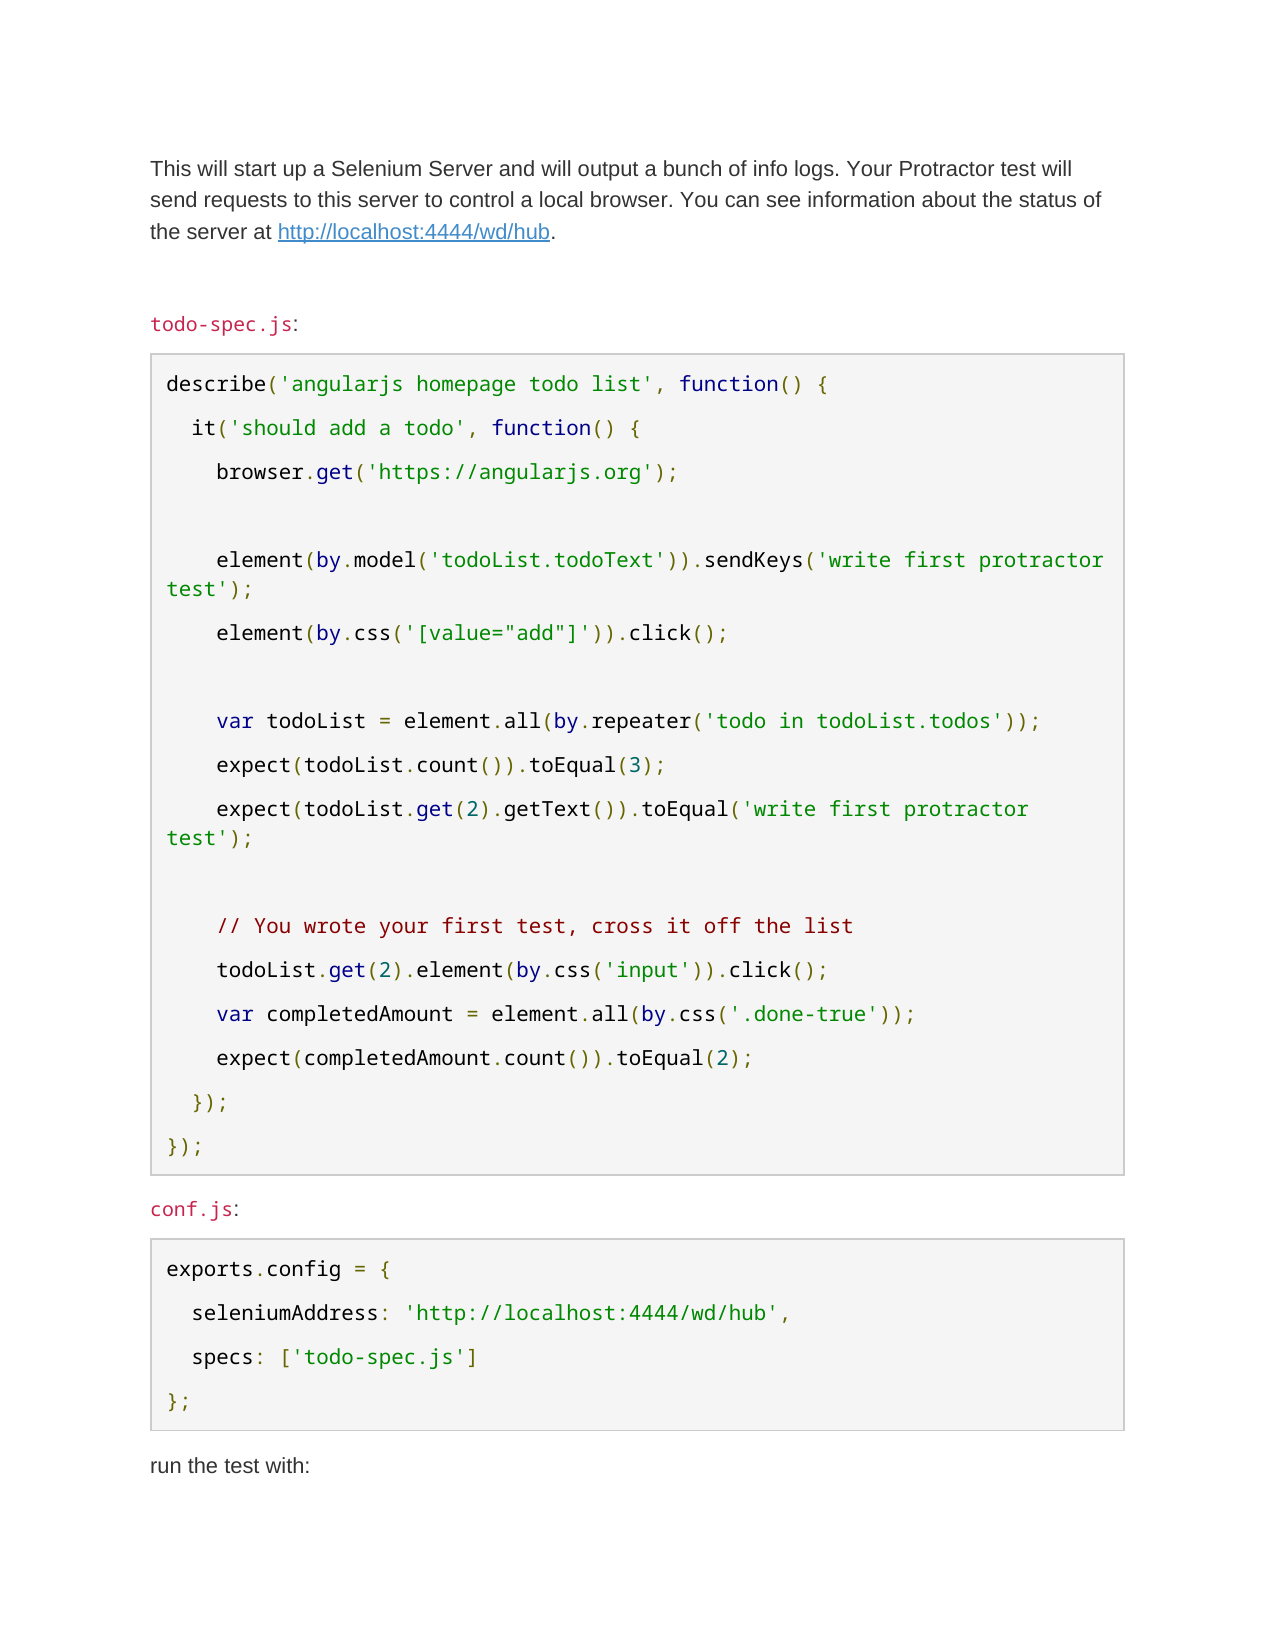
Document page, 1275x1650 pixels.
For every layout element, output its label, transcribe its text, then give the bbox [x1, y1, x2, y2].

text expect(todoList.count()).toEqual(3); [152, 734, 1123, 778]
text run the test with: [150, 1447, 1125, 1478]
text specs: ['todo-spec.js'] [152, 1326, 1123, 1370]
text todo-spec.js: [150, 306, 1125, 337]
text exports.config = { [152, 1240, 1123, 1282]
text todoList.get(2).element(by.css('input')).click(); [152, 939, 1123, 983]
text expect(todoList.get(2).getText()).toEqual('write first protractor test'); [152, 778, 1123, 851]
text it('should add a todo', function() { [152, 397, 1123, 441]
text describe('angularjs homepage todo list', function() { [152, 355, 1123, 397]
text This will start up a Selenium Server and will output a bunch of info logs. Your Protractor test will send requests to this server to control a local browser. You can see information about the status of the server at http://localhost:4444/wd/hub. [150, 150, 1125, 244]
text browser.get('https://angularjs.org'); [152, 441, 1123, 485]
text // You wrote your first test, cross it off the list [152, 895, 1123, 939]
text var completedAmount = element.all(by.css('.done-true')); [152, 983, 1123, 1027]
text element(by.model('todoList.todoText')).sendKeys('write first protractor test'); [152, 529, 1123, 602]
text seleniumAddress: 'http://localhost:4444/wd/hub', [152, 1282, 1123, 1326]
text expect(completedAmount.count()).toEqual(2); [152, 1027, 1123, 1071]
text element(by.css('[value="add"]')).click(); [152, 602, 1123, 646]
text }); [152, 1071, 1123, 1115]
text var todoList = element.all(by.repeater('todo in todoList.todos')); [152, 690, 1123, 734]
text }; [152, 1370, 1123, 1430]
text }); [152, 1115, 1123, 1174]
text conf.js: [150, 1191, 1125, 1223]
